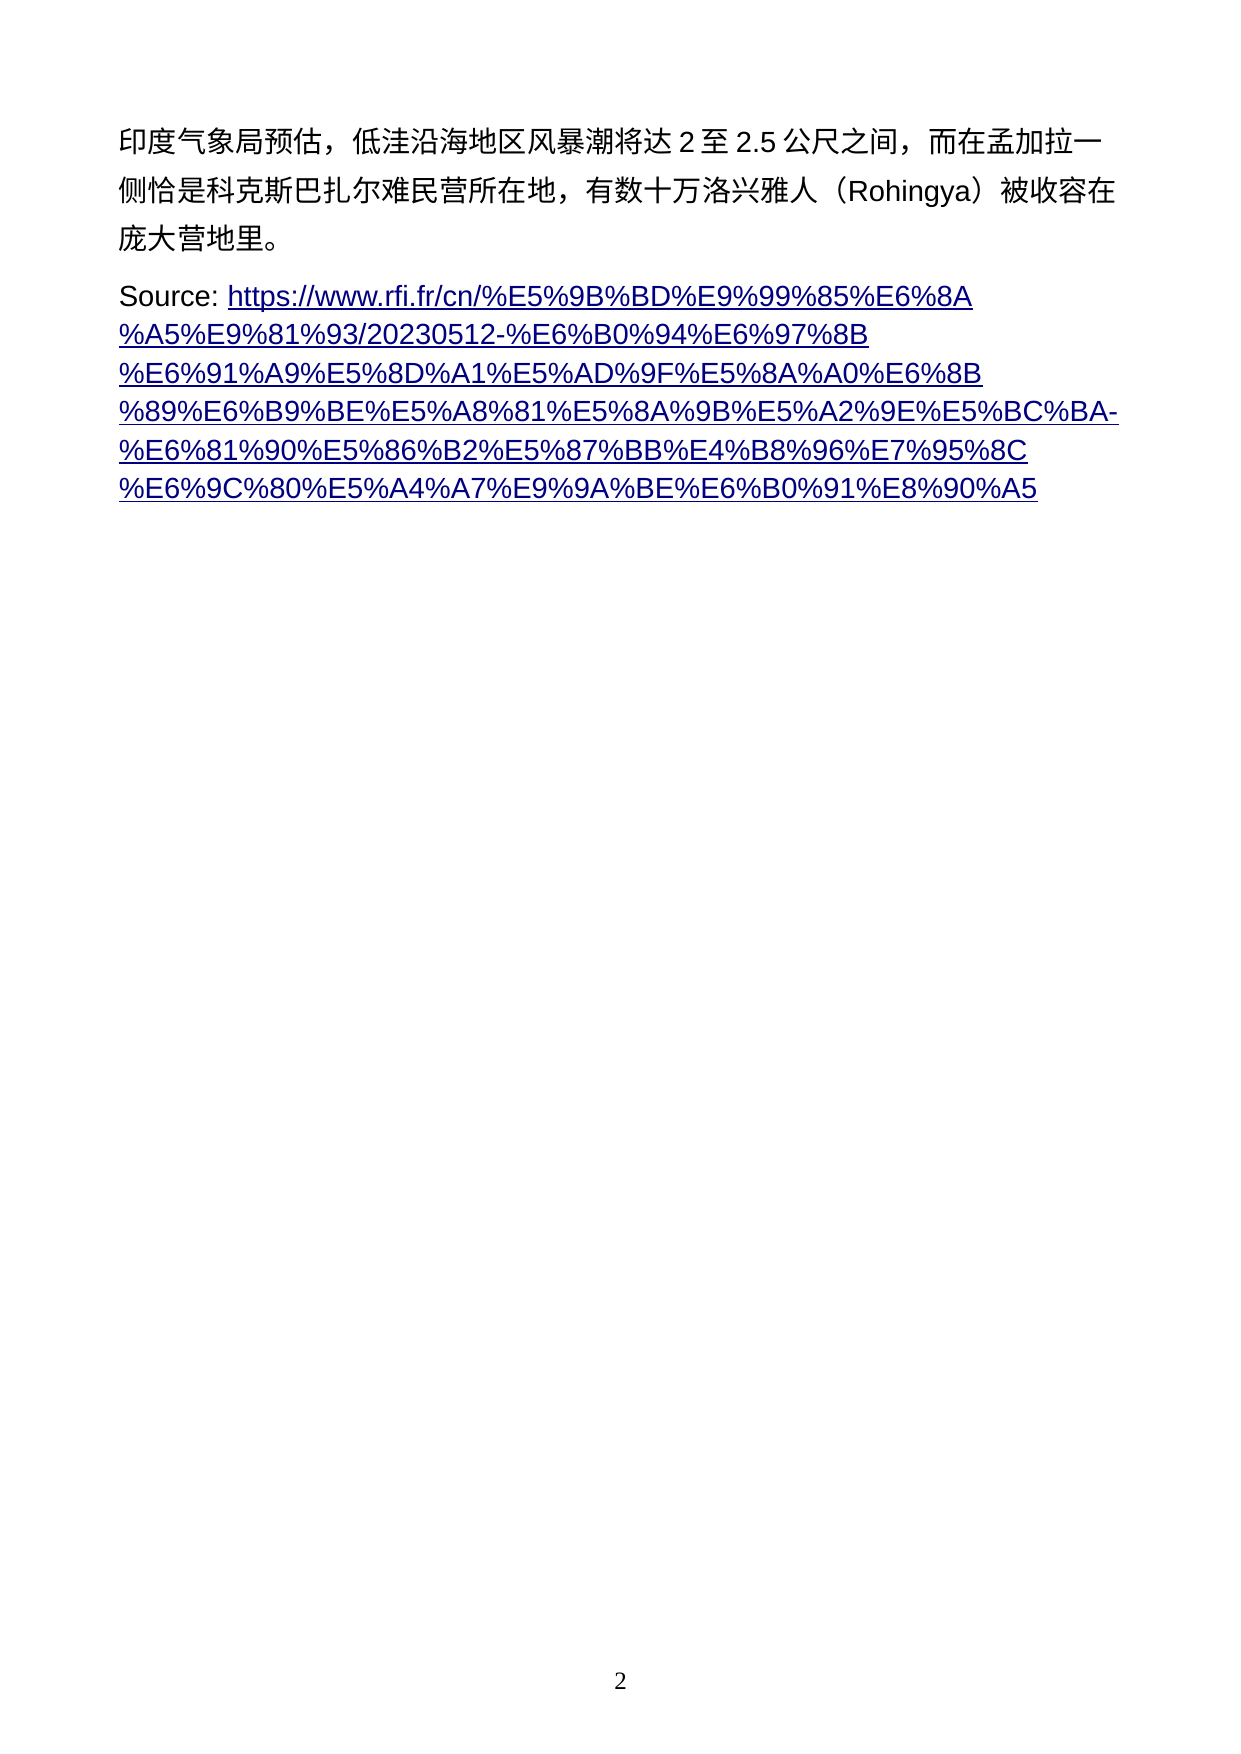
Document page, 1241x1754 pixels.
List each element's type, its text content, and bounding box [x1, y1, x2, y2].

text Source: https://www.rfi.fr/cn/%E5%9B%BD%E9%99%85%E6%8A%A5%E9%81%93/20230512-%E6%B0%94%E6%97%8B%E6%91%A9%E5%8D%A1%E5%AD%9F%E5%8A%A0%E6%8B%89%E6%B9%BE%E5%A8%81%E5%8A%9B%E5%A2%9E%E5%BC%BA-%E6%81%90%E5%86%B2%E5%87%BB%E4%B8%96%E7%95%8C%E6%9C%80%E5%A4%A7%E9%9A%BE%E6%B0%91%E8%90%A5 [118, 279, 1122, 505]
text 印度气象局预估，低洼沿海地区风暴潮将达2至2.5公尺之间，而在孟加拉一侧恰是科克斯巴扎尔难民营所在地，有数十万洛兴雅人（Rohingya）被收容在庞大营地里。 [118, 118, 1122, 258]
